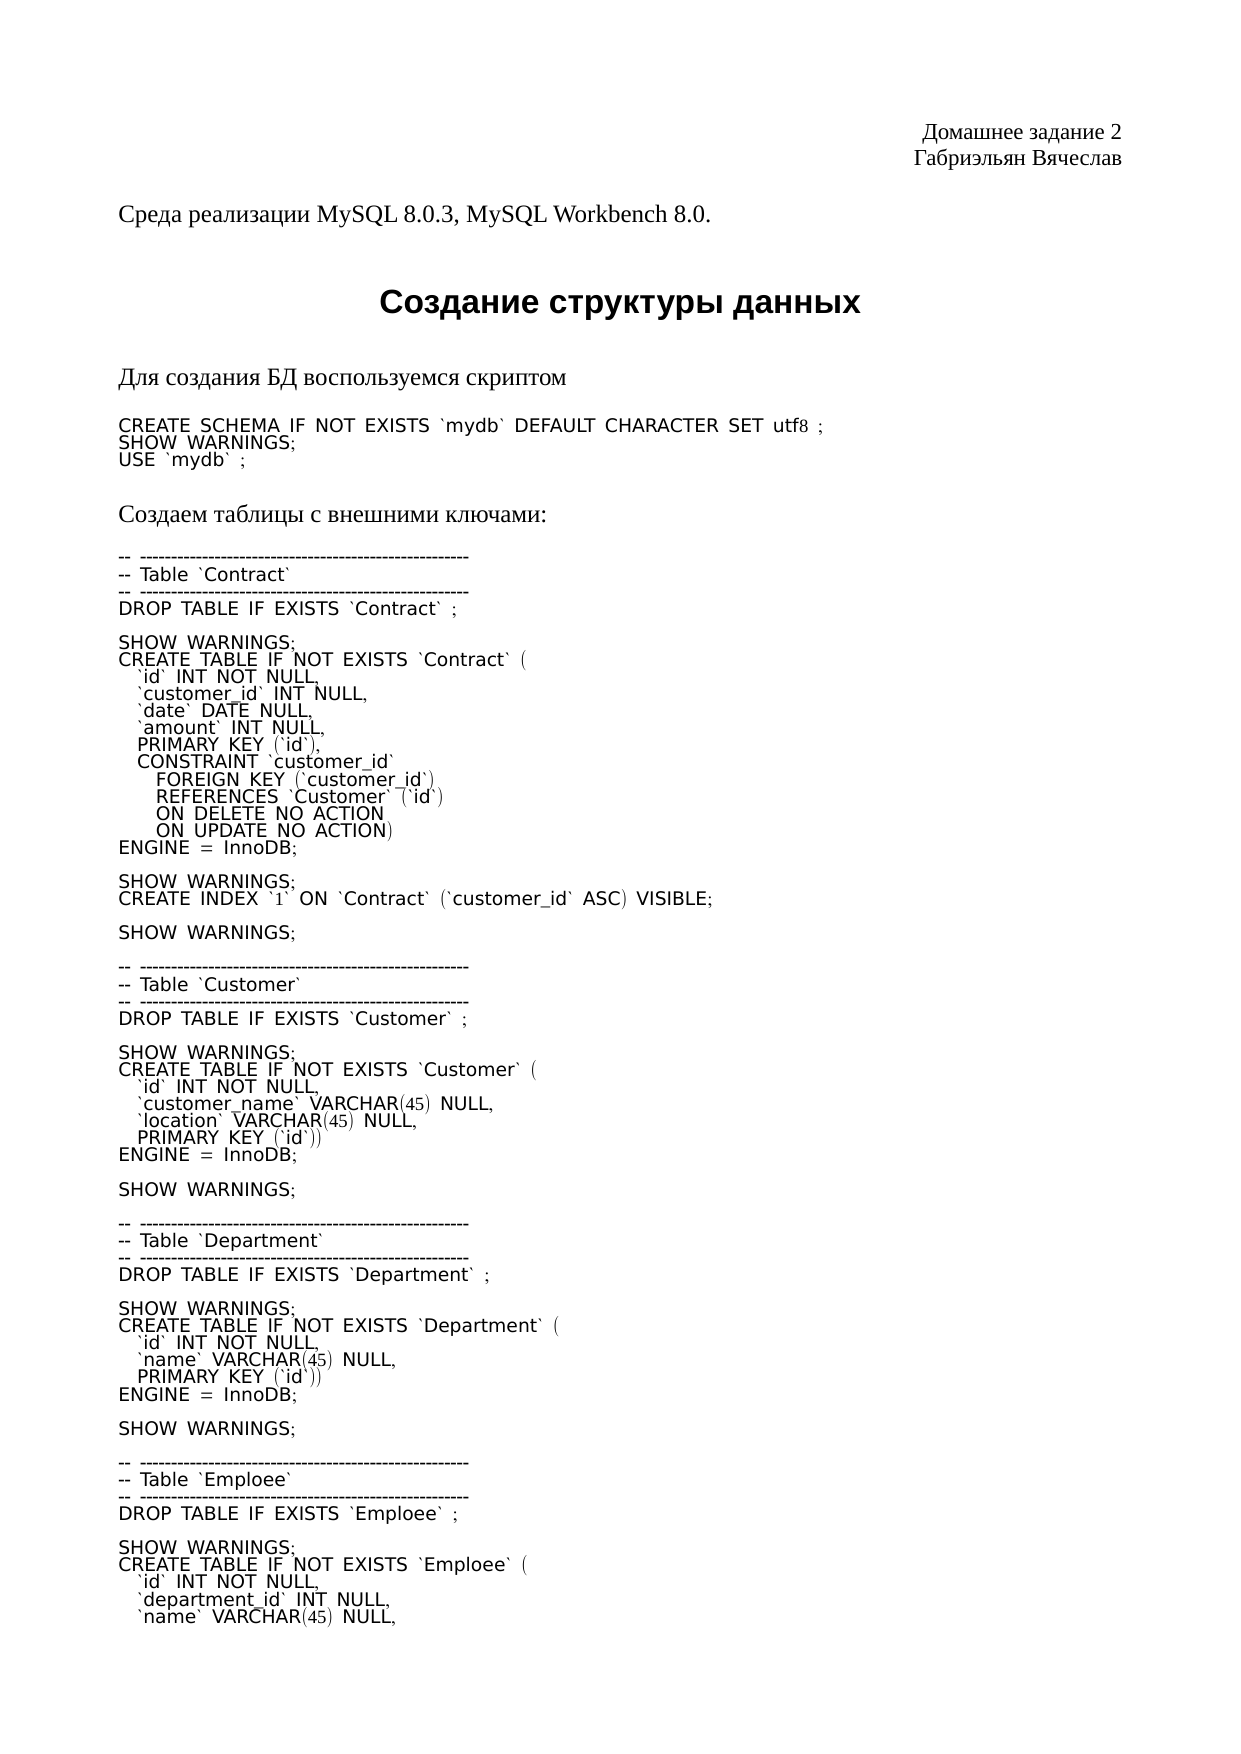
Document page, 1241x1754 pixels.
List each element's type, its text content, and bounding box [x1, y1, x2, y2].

text DROP TABLE IF EXISTS `Department` ; [118, 1268, 1122, 1286]
text SHOW WARNINGS; [118, 876, 1122, 893]
text Габриэльян Вячеслав [118, 144, 1122, 171]
text DROP TABLE IF EXISTS `Contract` ; [118, 602, 1122, 619]
text SHOW WARNINGS; [118, 1303, 1122, 1320]
text FOREIGN KEY (`customer_id`) [118, 773, 1122, 790]
text `customer_name` VARCHAR(45) NULL, [118, 1098, 1122, 1115]
text DROP TABLE IF EXISTS `Customer` ; [118, 1012, 1122, 1029]
text CREATE TABLE IF NOT EXISTS `Department` ( [118, 1320, 1122, 1337]
text `name` VARCHAR(45) NULL, [118, 1354, 1122, 1371]
text -- ----------------------------------------------------- [118, 1251, 1122, 1268]
text CREATE TABLE IF NOT EXISTS `Contract` ( [118, 653, 1122, 671]
text CREATE TABLE IF NOT EXISTS `Customer` ( [118, 1063, 1122, 1081]
text ENGINE = InnoDB; [118, 1388, 1122, 1405]
text SHOW WARNINGS; [118, 1046, 1122, 1063]
text Среда реализации MySQL 8.0.3, MySQL Workbench 8.0. [118, 199, 1122, 228]
text REFERENCES `Customer` (`id`) [118, 790, 1122, 807]
text PRIMARY KEY (`id`), [118, 739, 1122, 756]
text SHOW WARNINGS; [118, 636, 1122, 653]
text -- ----------------------------------------------------- [118, 585, 1122, 602]
text `date` DATE NULL, [118, 705, 1122, 722]
text -- ----------------------------------------------------- [118, 1456, 1122, 1473]
text `department_id` INT NULL, [118, 1593, 1122, 1610]
text `id` INT NOT NULL, [118, 1081, 1122, 1098]
text ON DELETE NO ACTION [118, 807, 1122, 824]
text -- Table `Contract` [118, 568, 1122, 585]
text -- ----------------------------------------------------- [118, 995, 1122, 1012]
text CREATE TABLE IF NOT EXISTS `Emploee` ( [118, 1559, 1122, 1576]
text `id` INT NOT NULL, [118, 1337, 1122, 1354]
text -- Table `Customer` [118, 978, 1122, 995]
text ENGINE = InnoDB; [118, 841, 1122, 858]
text DROP TABLE IF EXISTS `Emploee` ; [118, 1508, 1122, 1525]
text SHOW WARNINGS; [118, 1183, 1122, 1200]
text -- ----------------------------------------------------- [118, 1217, 1122, 1234]
text PRIMARY KEY (`id`)) [118, 1132, 1122, 1149]
text USE `mydb` ; [118, 454, 1122, 471]
text `id` INT NOT NULL, [118, 671, 1122, 688]
text `id` INT NOT NULL, [118, 1576, 1122, 1593]
text Создаем таблицы с внешними ключами: [118, 499, 1122, 528]
text -- Table `Department` [118, 1234, 1122, 1251]
text CREATE INDEX `1` ON `Contract` (`customer_id` ASC) VISIBLE; [118, 893, 1122, 910]
text SHOW WARNINGS; [118, 437, 1122, 454]
text PRIMARY KEY (`id`)) [118, 1371, 1122, 1388]
text -- ----------------------------------------------------- [118, 961, 1122, 978]
text SHOW WARNINGS; [118, 1542, 1122, 1559]
text -- ----------------------------------------------------- [118, 1491, 1122, 1508]
text `location` VARCHAR(45) NULL, [118, 1115, 1122, 1132]
text `name` VARCHAR(45) NULL, [118, 1610, 1122, 1627]
text SHOW WARNINGS; [118, 927, 1122, 944]
text -- ----------------------------------------------------- [118, 551, 1122, 568]
text ENGINE = InnoDB; [118, 1149, 1122, 1166]
subtitle Создание структуры данных [118, 282, 1122, 321]
text -- Table `Emploee` [118, 1473, 1122, 1491]
text `customer_id` INT NULL, [118, 688, 1122, 705]
text CREATE SCHEMA IF NOT EXISTS `mydb` DEFAULT CHARACTER SET utf8 ; [118, 419, 1122, 437]
text Домашнее задание 2 [118, 118, 1122, 144]
text `amount` INT NULL, [118, 722, 1122, 739]
text Для создания БД воспользуемся скриптом [118, 362, 1122, 391]
text ON UPDATE NO ACTION) [118, 824, 1122, 841]
text SHOW WARNINGS; [118, 1422, 1122, 1439]
text CONSTRAINT `customer_id` [118, 756, 1122, 773]
